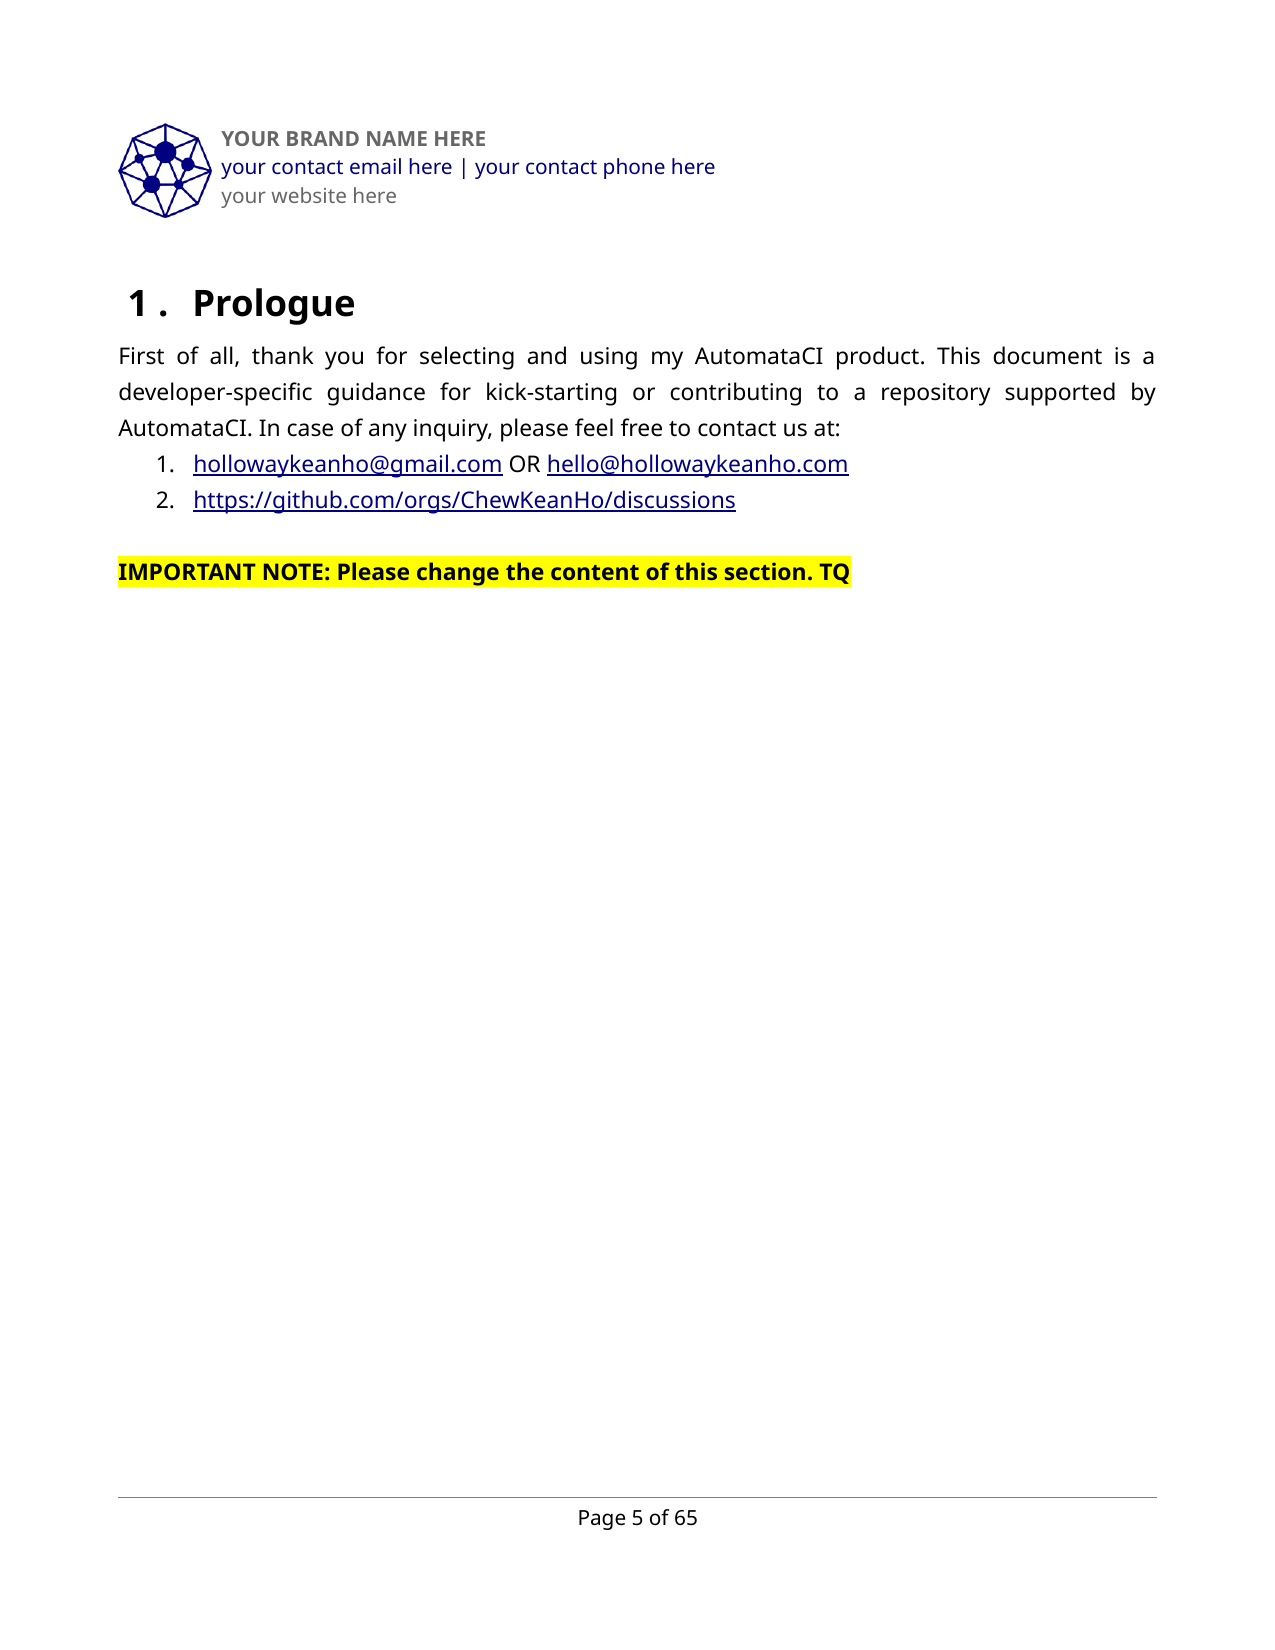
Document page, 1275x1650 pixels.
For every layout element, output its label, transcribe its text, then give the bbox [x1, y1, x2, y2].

text IMPORTANT NOTE: Please change the content of this section. TQ [118, 556, 1157, 587]
subtitle Prologue [118, 278, 1157, 327]
picture [118, 123, 212, 218]
list hollowaykeanho@gmail.com OR hello@hollowaykeanho.com [156, 448, 1157, 479]
list https://github.com/orgs/ChewKeanHo/discussions [156, 484, 1157, 515]
text First of all, thank you for selecting and using my AutomataCI product. This document is a developer-specific guidance for kick-starting or contributing to a repository supported by AutomataCI. In case of any inquiry, please feel free to contact us at: [118, 340, 1157, 443]
